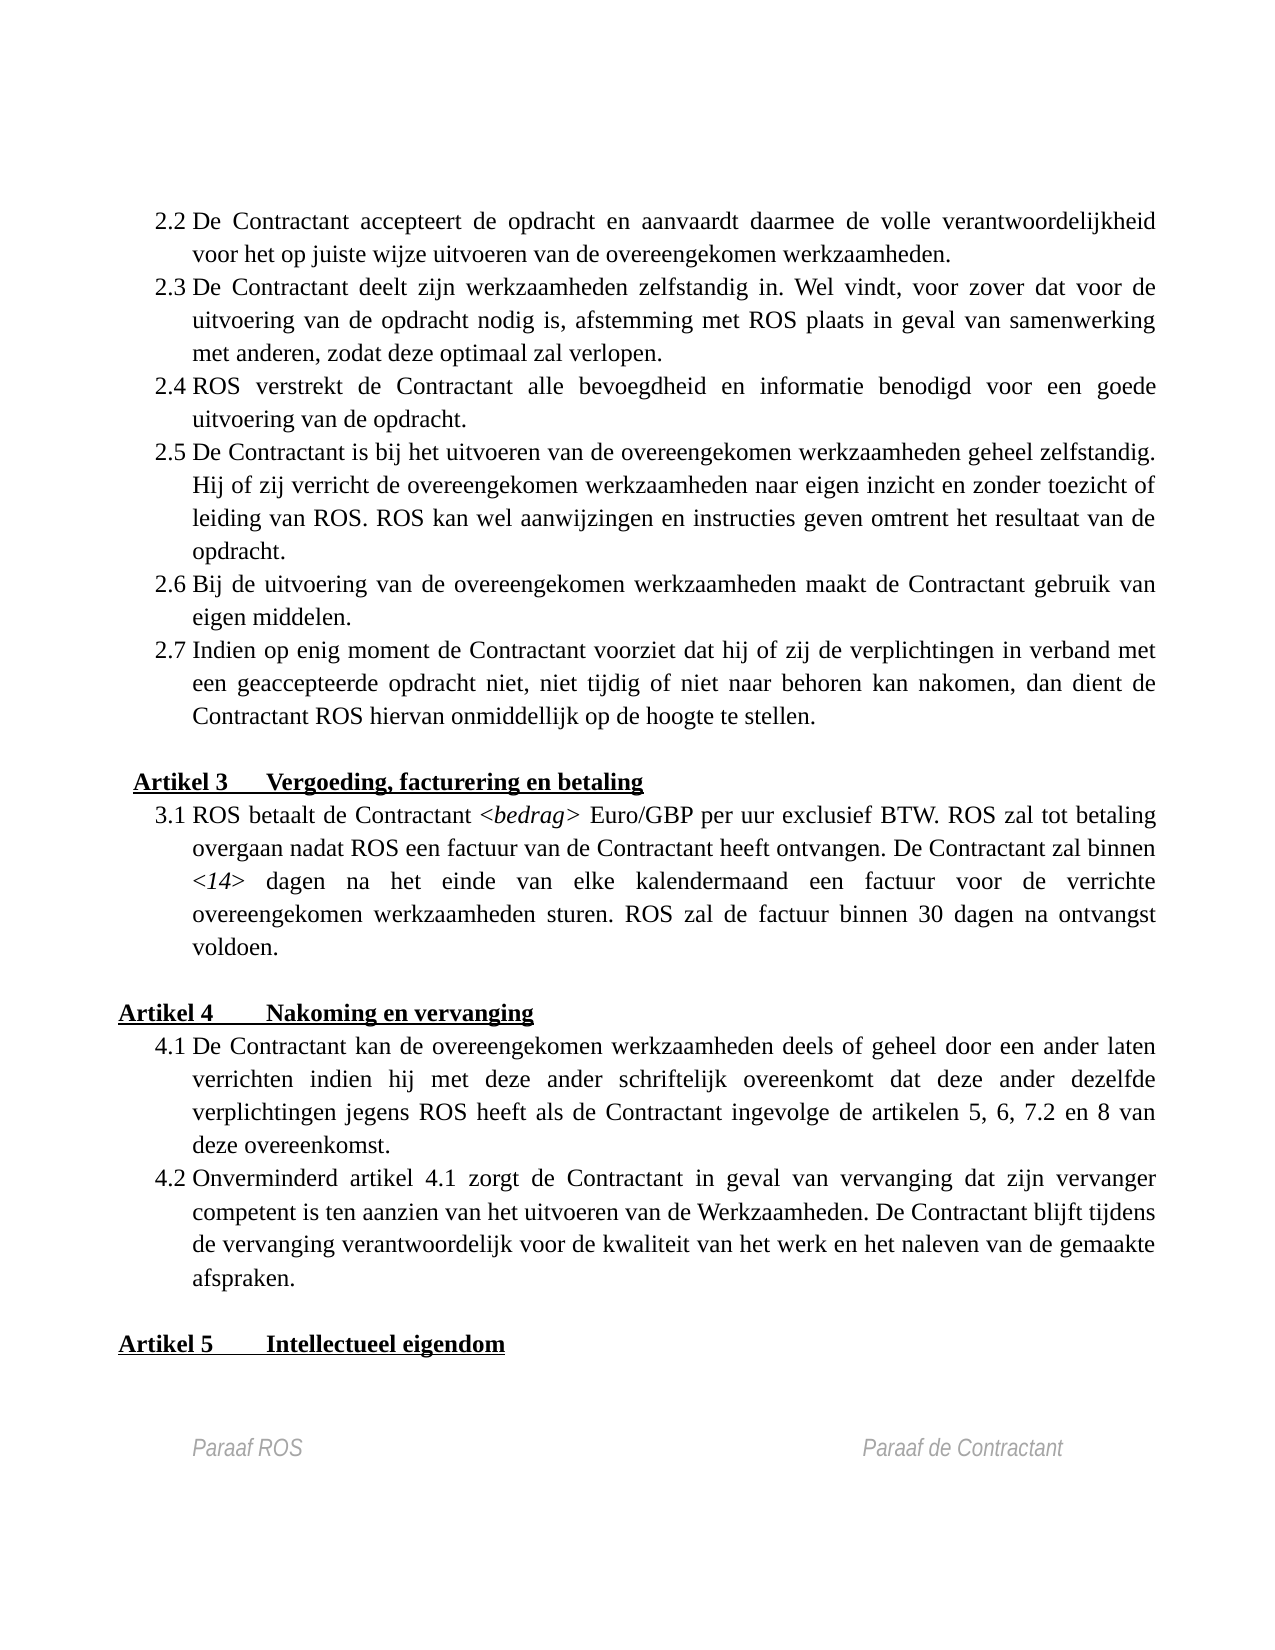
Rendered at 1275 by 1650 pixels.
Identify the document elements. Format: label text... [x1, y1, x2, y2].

list De Contractant is bij het uitvoeren van de overeengekomen werkzaamheden geheel zelfstandig. Hij of zij verricht de overeengekomen werkzaamheden naar eigen inzicht en zonder toezicht of leiding van ROS. ROS kan wel aanwijzingen en instructies geven omtrent het resultaat van de opdracht. [154, 437, 1157, 565]
list Onverminderd artikel 4.1 zorgt de Contractant in geval van vervanging dat zijn vervanger competent is ten aanzien van het uitvoeren van de Werkzaamheden. De Contractant blijft tijdens de vervanging verantwoordelijk voor de kwaliteit van het werk en het naleven van de gemaakte afspraken. [154, 1163, 1157, 1291]
list ROS betaalt de Contractant <bedrag> Euro/GBP per uur exclusief BTW. ROS zal tot betaling overgaan nadat ROS een factuur van de Contractant heeft ontvangen. De Contractant zal binnen <14> dagen na het einde van elke kalendermaand een factuur voor de verrichte overeengekomen werkzaamheden sturen. ROS zal de factuur binnen 30 dagen na ontvangst voldoen. [154, 800, 1157, 961]
list Indien op enig moment de Contractant voorziet dat hij of zij de verplichtingen in verband met een geaccepteerde opdracht niet, niet tijdig of niet naar behoren kan nakomen, dan dient de Contractant ROS hiervan onmiddellijk op de hoogte te stellen. [154, 635, 1157, 730]
text Artikel 4 Nakoming en vervanging [118, 998, 1157, 1027]
text Artikel 5 Intellectueel eigendom [118, 1329, 1157, 1357]
list Bij de uitvoering van de overeengekomen werkzaamheden maakt de Contractant gebruik van eigen middelen. [154, 569, 1157, 631]
text Artikel 3 Vergoeding, facturering en betaling [133, 767, 1157, 796]
list De Contractant accepteert de opdracht en aanvaardt daarmee de volle verantwoordelijkheid voor het op juiste wijze uitvoeren van de overeengekomen werkzaamheden. [154, 206, 1157, 268]
list De Contractant kan de overeengekomen werkzaamheden deels of geheel door een ander laten verrichten indien hij met deze ander schriftelijk overeenkomt dat deze ander dezelfde verplichtingen jegens ROS heeft als de Contractant ingevolge de artikelen 5, 6, 7.2 en 8 van deze overeenkomst. [154, 1031, 1157, 1159]
list De Contractant deelt zijn werkzaamheden zelfstandig in. Wel vindt, voor zover dat voor de uitvoering van de opdracht nodig is, afstemming met ROS plaats in geval van samenwerking met anderen, zodat deze optimaal zal verlopen. [154, 272, 1157, 367]
list ROS verstrekt de Contractant alle bevoegdheid en informatie benodigd voor een goede uitvoering van de opdracht. [154, 371, 1157, 433]
